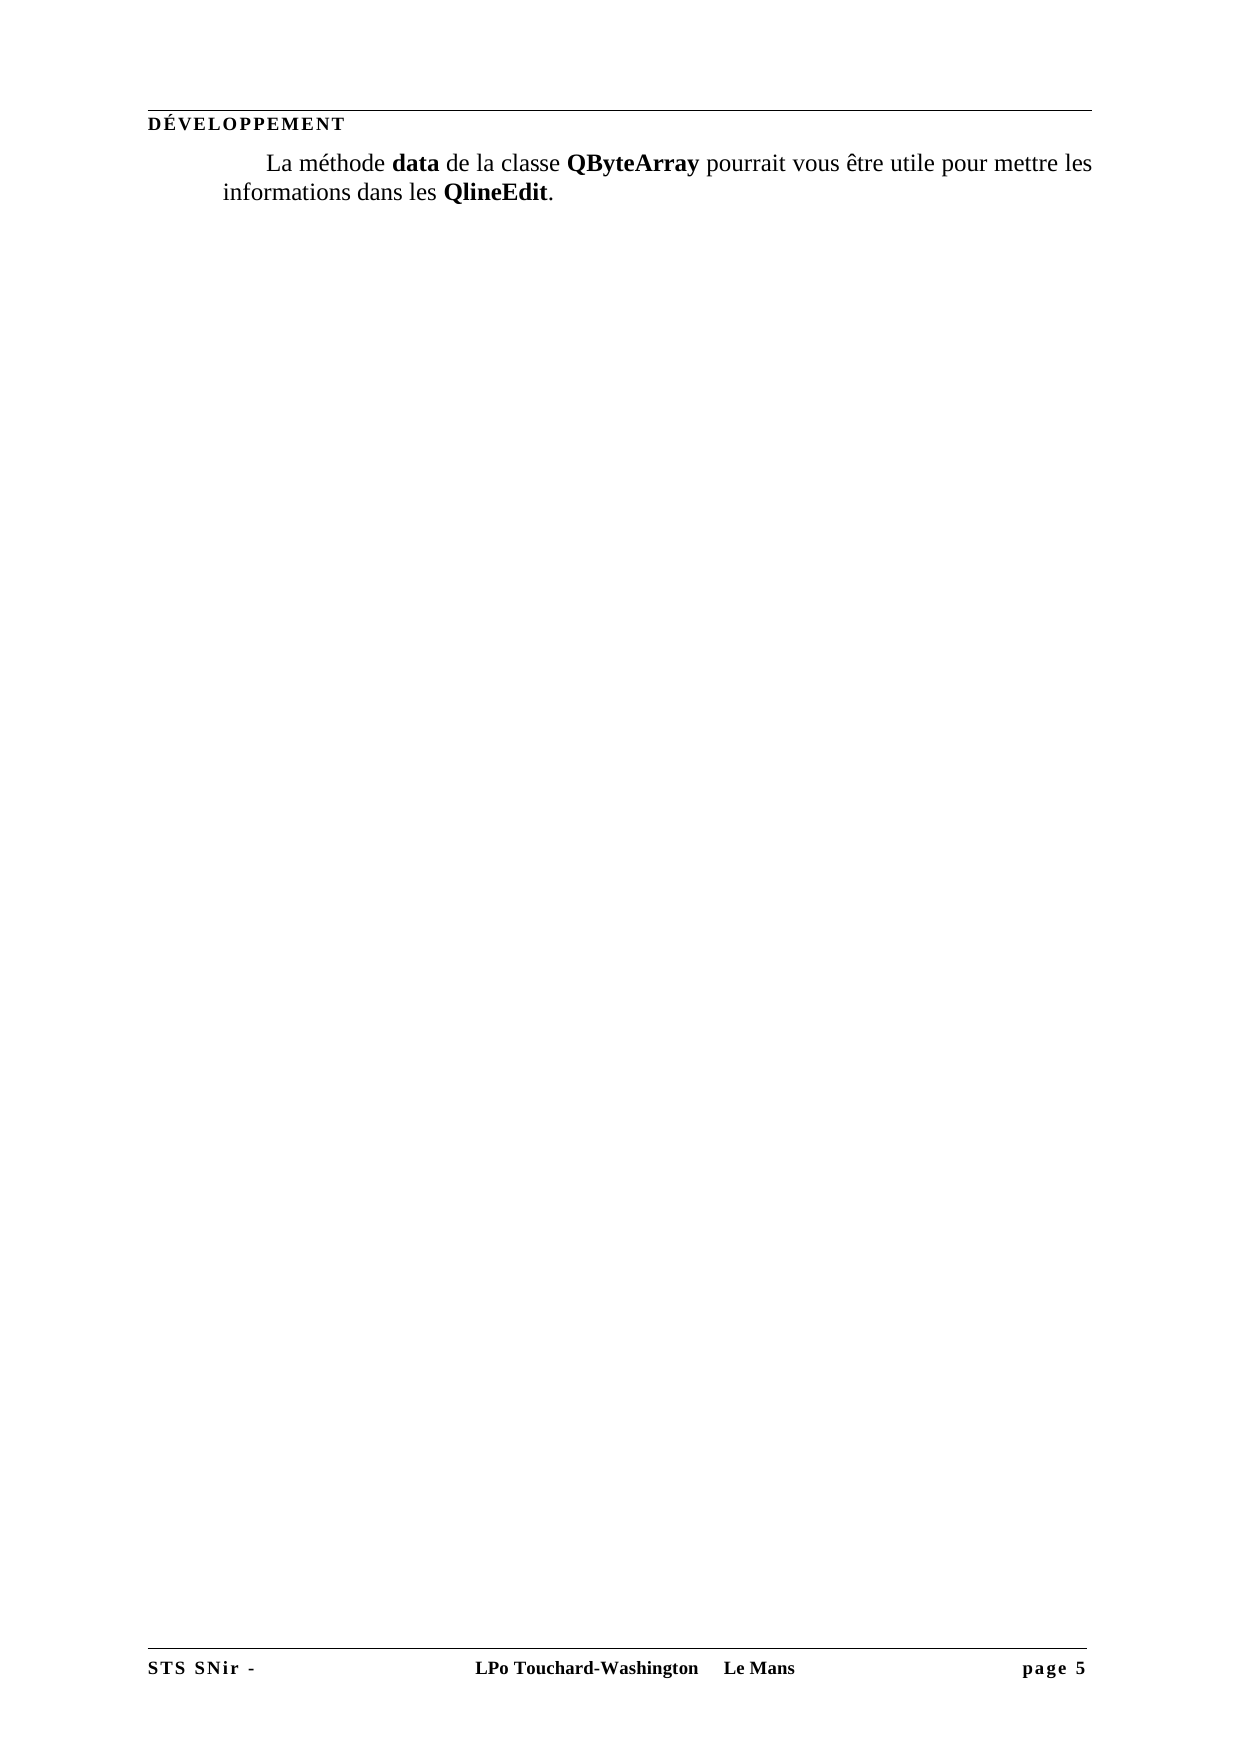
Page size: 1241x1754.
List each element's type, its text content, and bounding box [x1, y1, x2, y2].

text La méthode data de la classe QByteArray pourrait vous être utile pour mettre les informations dans les QlineEdit. [223, 148, 1092, 206]
